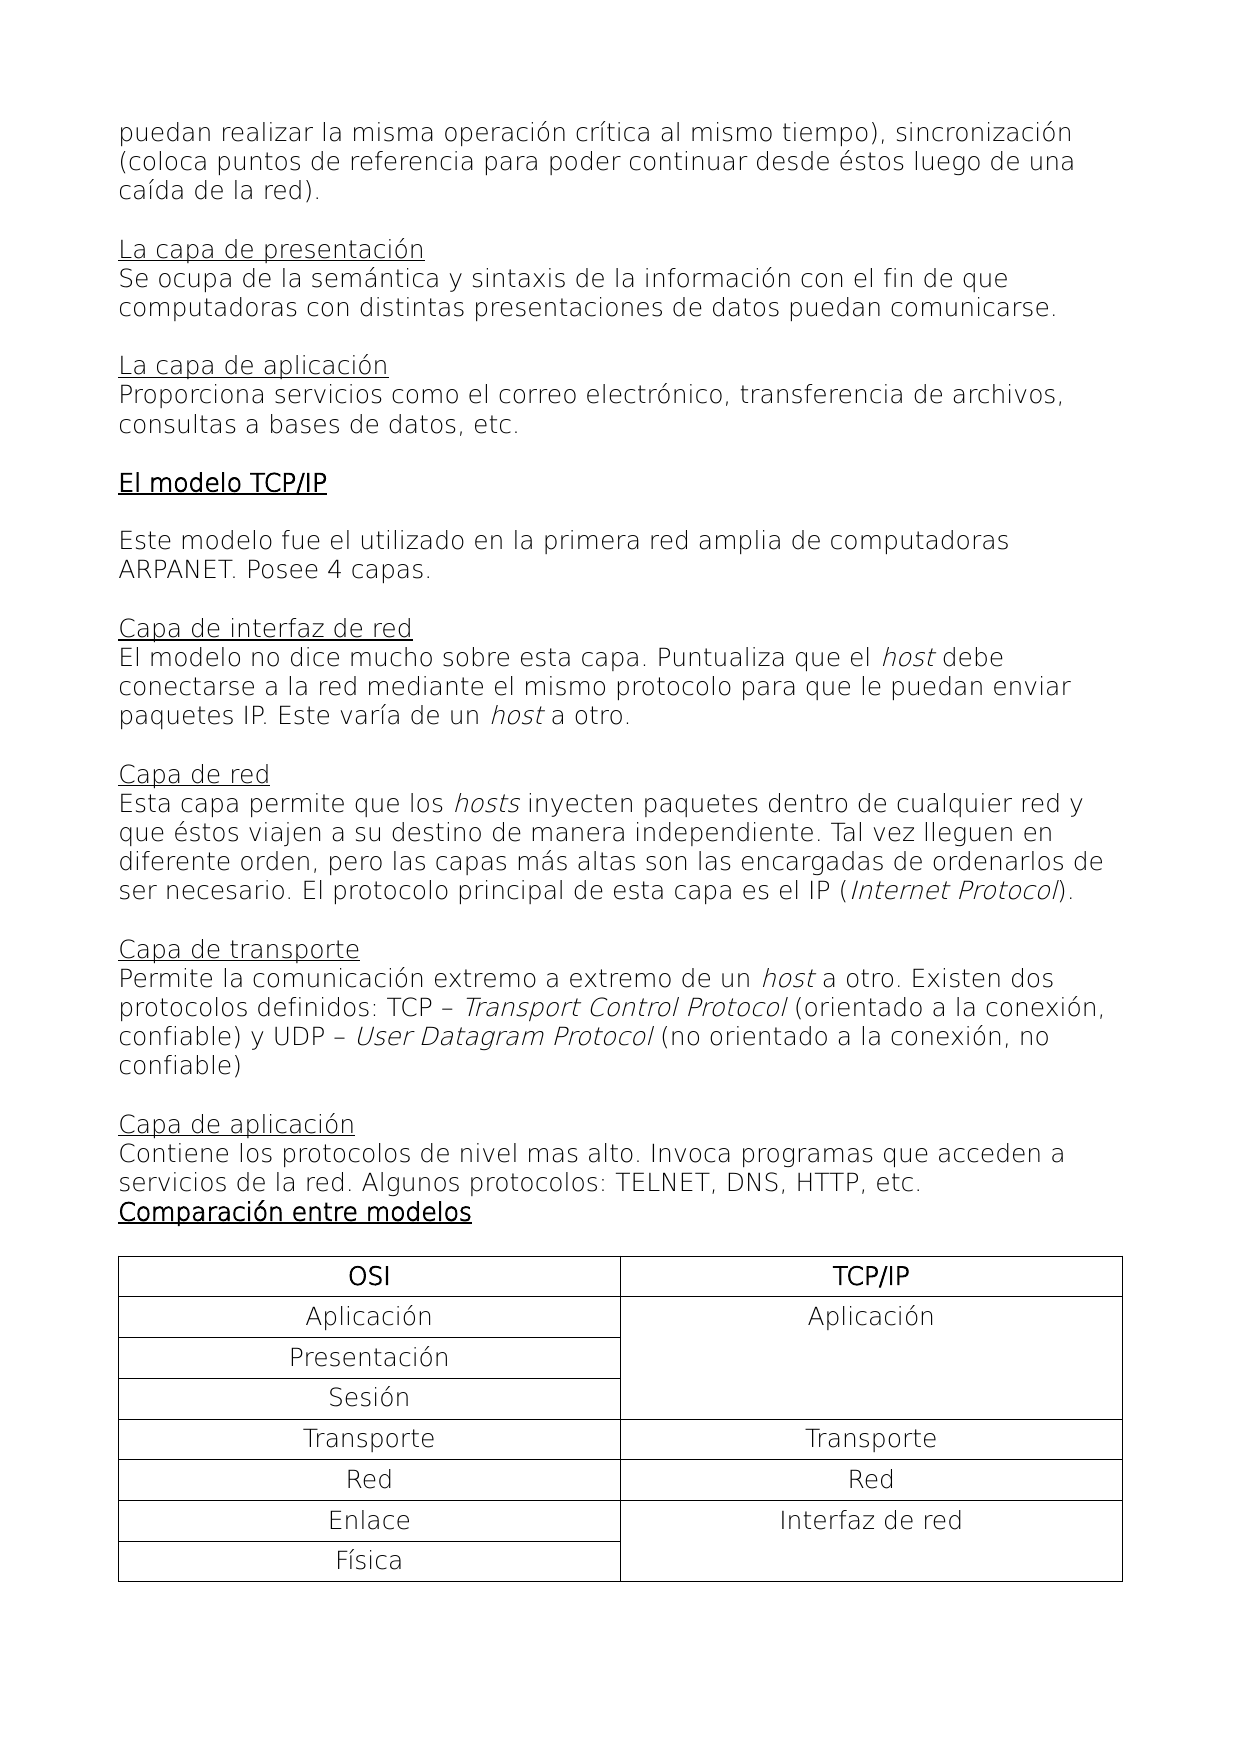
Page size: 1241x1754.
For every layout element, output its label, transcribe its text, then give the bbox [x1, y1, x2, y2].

table_cell Interfaz de red [621, 1501, 1122, 1581]
table_cell Transporte [119, 1420, 620, 1459]
table_cell Presentación [119, 1338, 620, 1378]
table_cell Física [119, 1542, 620, 1581]
table_cell Aplicación [119, 1297, 620, 1337]
table_cell Red [621, 1460, 1122, 1500]
table_header TCP/IP [621, 1257, 1122, 1296]
table_cell Sesión [119, 1379, 620, 1418]
table_cell Aplicación [621, 1297, 1122, 1418]
table_cell Enlace [119, 1501, 620, 1541]
text La capa de presentación [118, 235, 1122, 264]
text Comparación entre modelos [118, 1197, 1122, 1226]
text Se ocupa de la semántica y sintaxis de la información con el fin de que computadoras con distintas presentaciones de datos puedan comunicarse. [118, 264, 1122, 322]
text Capa de red [118, 760, 1122, 789]
table_header OSI [119, 1257, 620, 1296]
text Permite la comunicación extremo a extremo de un host a otro. Existen dos protocolos definidos: TCP – Transport Control Protocol (orientado a la conexión, confiable) y UDP – User Datagram Protocol (no orientado a la conexión, no confiable) [118, 964, 1122, 1081]
text La capa de aplicación [118, 351, 1122, 381]
table_cell Transporte [621, 1420, 1122, 1459]
text Este modelo fue el utilizado en la primera red amplia de computadoras ARPANET. Posee 4 capas. [118, 526, 1122, 585]
text Contiene los protocolos de nivel mas alto. Invoca programas que acceden a servicios de la red. Algunos protocolos: TELNET, DNS, HTTP, etc. [118, 1139, 1122, 1197]
text El modelo no dice mucho sobre esta capa. Puntualiza que el host debe conectarse a la red mediante el mismo protocolo para que le puedan enviar paquetes IP. Este varía de un host a otro. [118, 643, 1122, 731]
text Capa de interfaz de red [118, 614, 1122, 643]
text Capa de transporte [118, 935, 1122, 964]
text El modelo TCP/IP [118, 468, 1122, 497]
text puedan realizar la misma operación crítica al mismo tiempo), sincronización (coloca puntos de referencia para poder continuar desde éstos luego de una caída de la red). [118, 118, 1122, 206]
text Esta capa permite que los hosts inyecten paquetes dentro de cualquier red y que éstos viajen a su destino de manera independiente. Tal vez lleguen en diferente orden, pero las capas más altas son las encargadas de ordenarlos de ser necesario. El protocolo principal de esta capa es el IP (Internet Protocol). [118, 789, 1122, 906]
table_cell Red [119, 1460, 620, 1500]
text Capa de aplicación [118, 1110, 1122, 1139]
text Proporciona servicios como el correo electrónico, transferencia de archivos, consultas a bases de datos, etc. [118, 381, 1122, 439]
